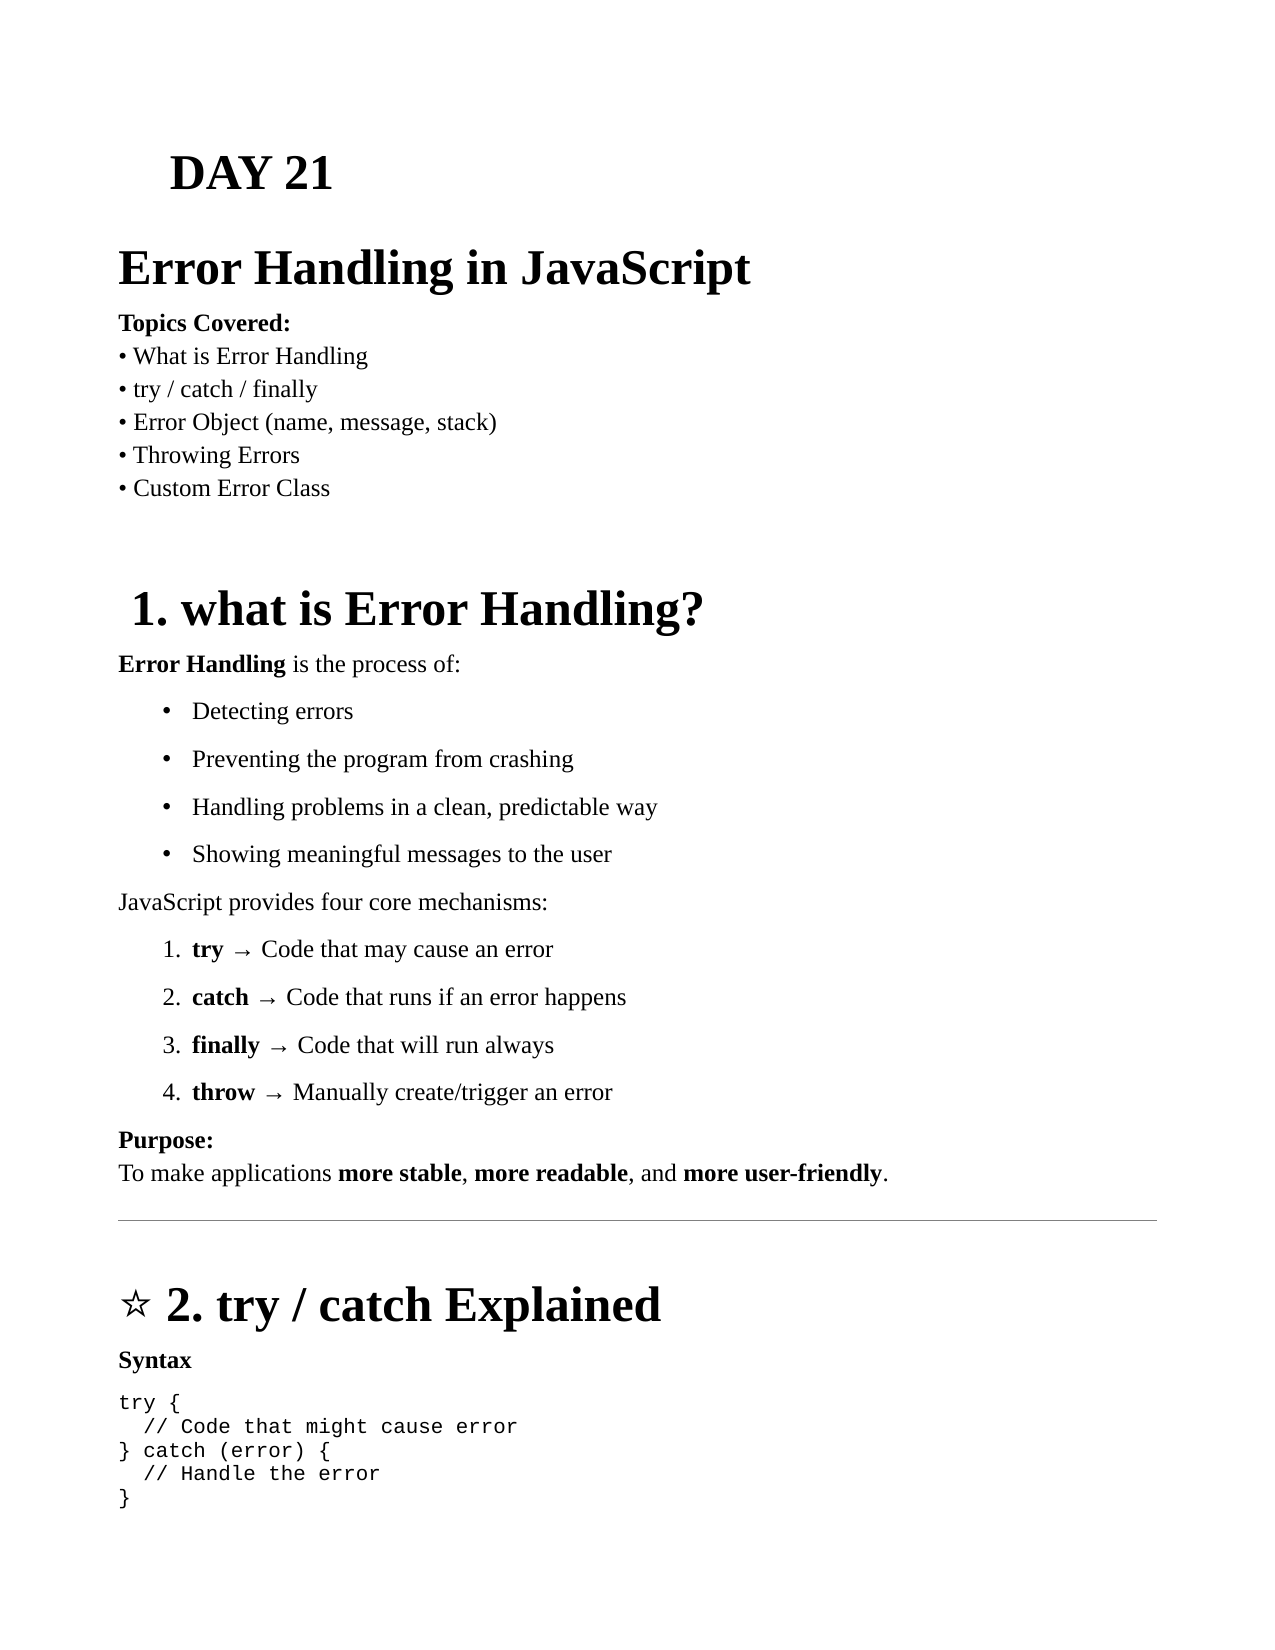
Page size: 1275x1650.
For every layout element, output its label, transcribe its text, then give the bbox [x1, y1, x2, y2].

subtitle Error Handling in JavaScript [118, 238, 1157, 296]
list catch → Code that runs if an error happens [162, 982, 1157, 1011]
list Preventing the program from crashing [162, 744, 1157, 773]
text Topics Covered: • What is Error Handling • try / catch / finally • Error Object (name, message, stack) • Throwing Errors • Custom Error Class [118, 308, 1157, 535]
list try → Code that may cause an error [162, 934, 1157, 963]
text } [118, 1487, 1157, 1511]
text // Code that might cause error [118, 1416, 1157, 1440]
text // Handle the error [118, 1463, 1157, 1487]
text Syntax [118, 1345, 1157, 1373]
list Handling problems in a clean, predictable way [162, 792, 1157, 820]
text Error Handling is the process of: [118, 649, 1157, 678]
list Showing meaningful messages to the user [162, 839, 1157, 868]
text try { [118, 1392, 1157, 1416]
subtitle ✅ DAY 21 [118, 143, 1157, 201]
text JavaScript provides four core mechanisms: [118, 887, 1157, 916]
subtitle ⭐ 2. try / catch Explained [118, 1275, 1157, 1332]
list Detecting errors [162, 696, 1157, 725]
subtitle 1. what is Error Handling? [118, 579, 1157, 636]
text Purpose: To make applications more stable, more readable, and more user-friendly. [118, 1125, 1157, 1187]
list throw → Manually create/trigger an error [162, 1077, 1157, 1106]
text } catch (error) { [118, 1440, 1157, 1463]
list finally → Code that will run always [162, 1030, 1157, 1058]
